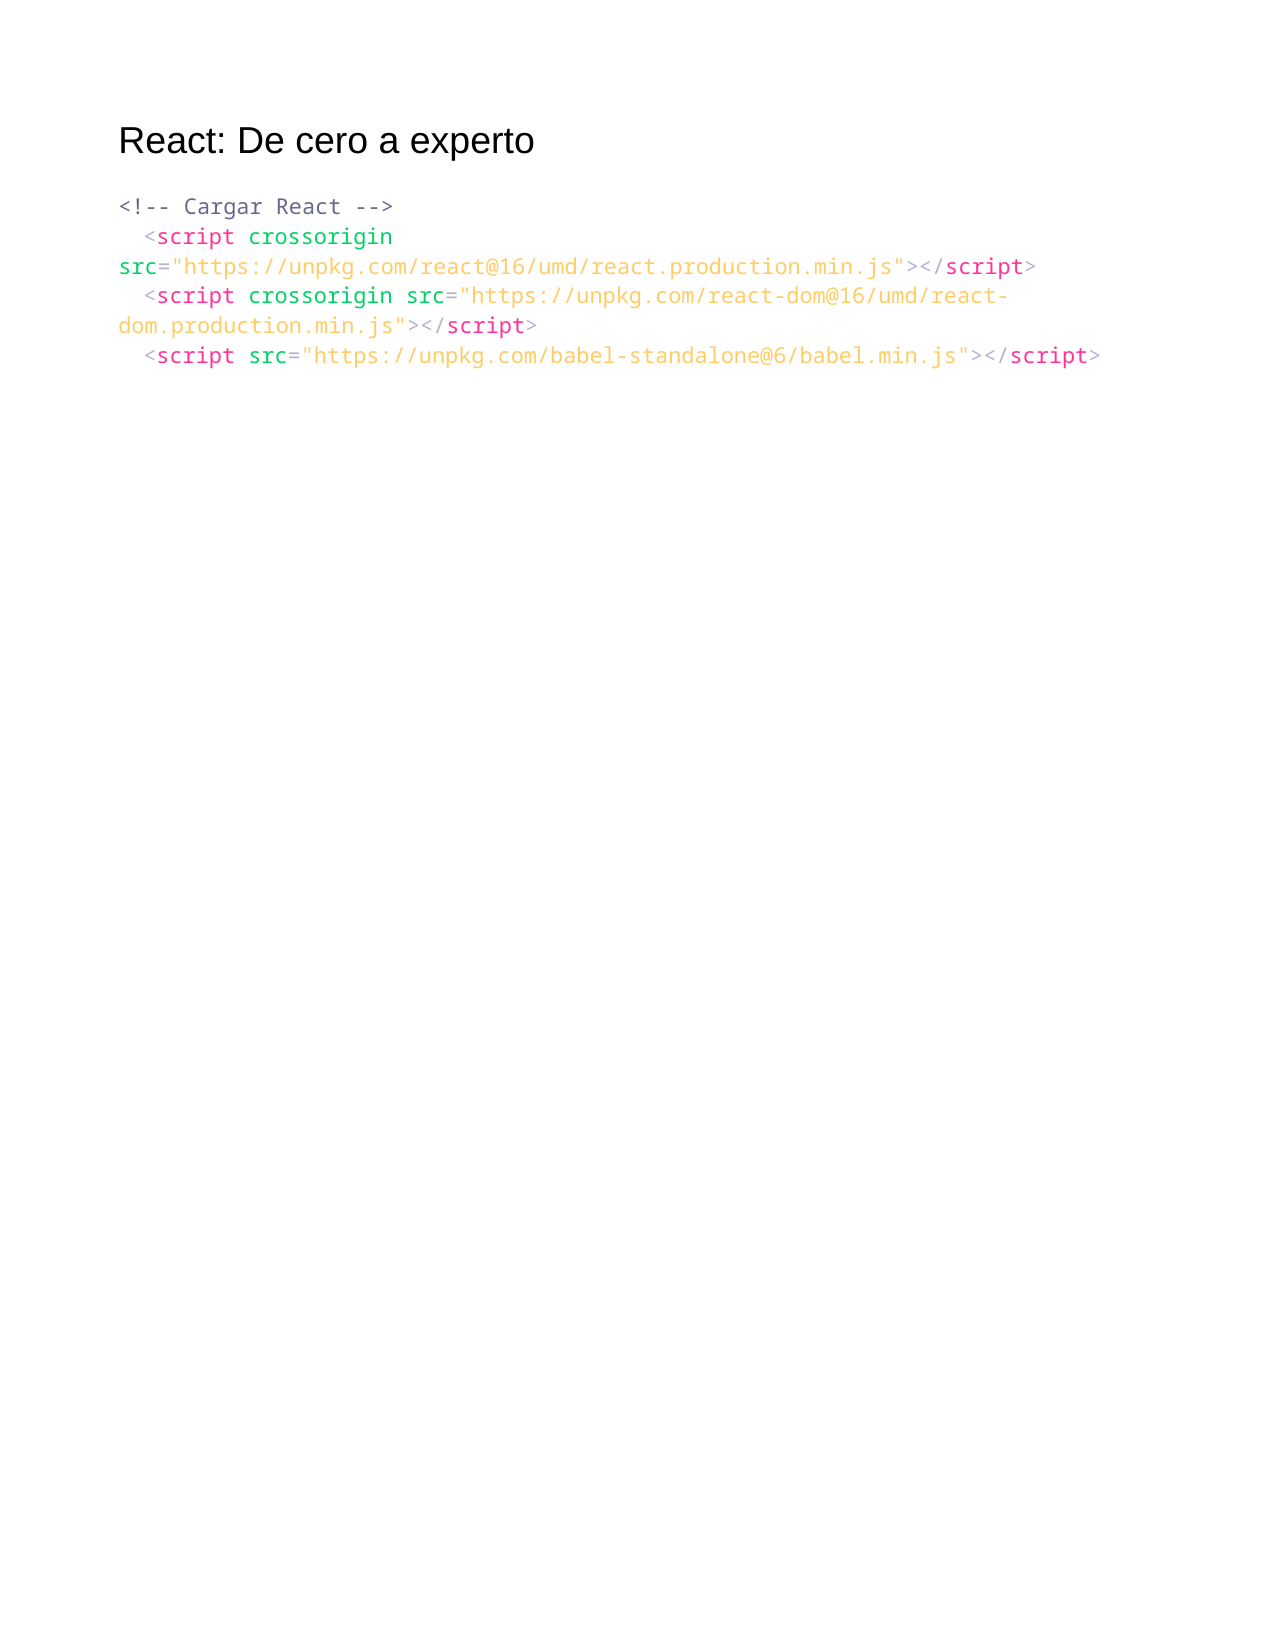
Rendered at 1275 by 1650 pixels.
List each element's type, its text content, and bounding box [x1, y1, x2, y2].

text <script src="https://unpkg.com/babel-standalone@6/babel.min.js"></script> [118, 340, 1157, 370]
text <!-- Cargar React --> [118, 191, 1157, 221]
text React: De cero a experto [118, 118, 1157, 161]
text <script crossorigin src="https://unpkg.com/react@16/umd/react.production.min.js"></script> [118, 221, 1157, 280]
text <script crossorigin src="https://unpkg.com/react-dom@16/umd/react-dom.production.min.js"></script> [118, 280, 1157, 340]
